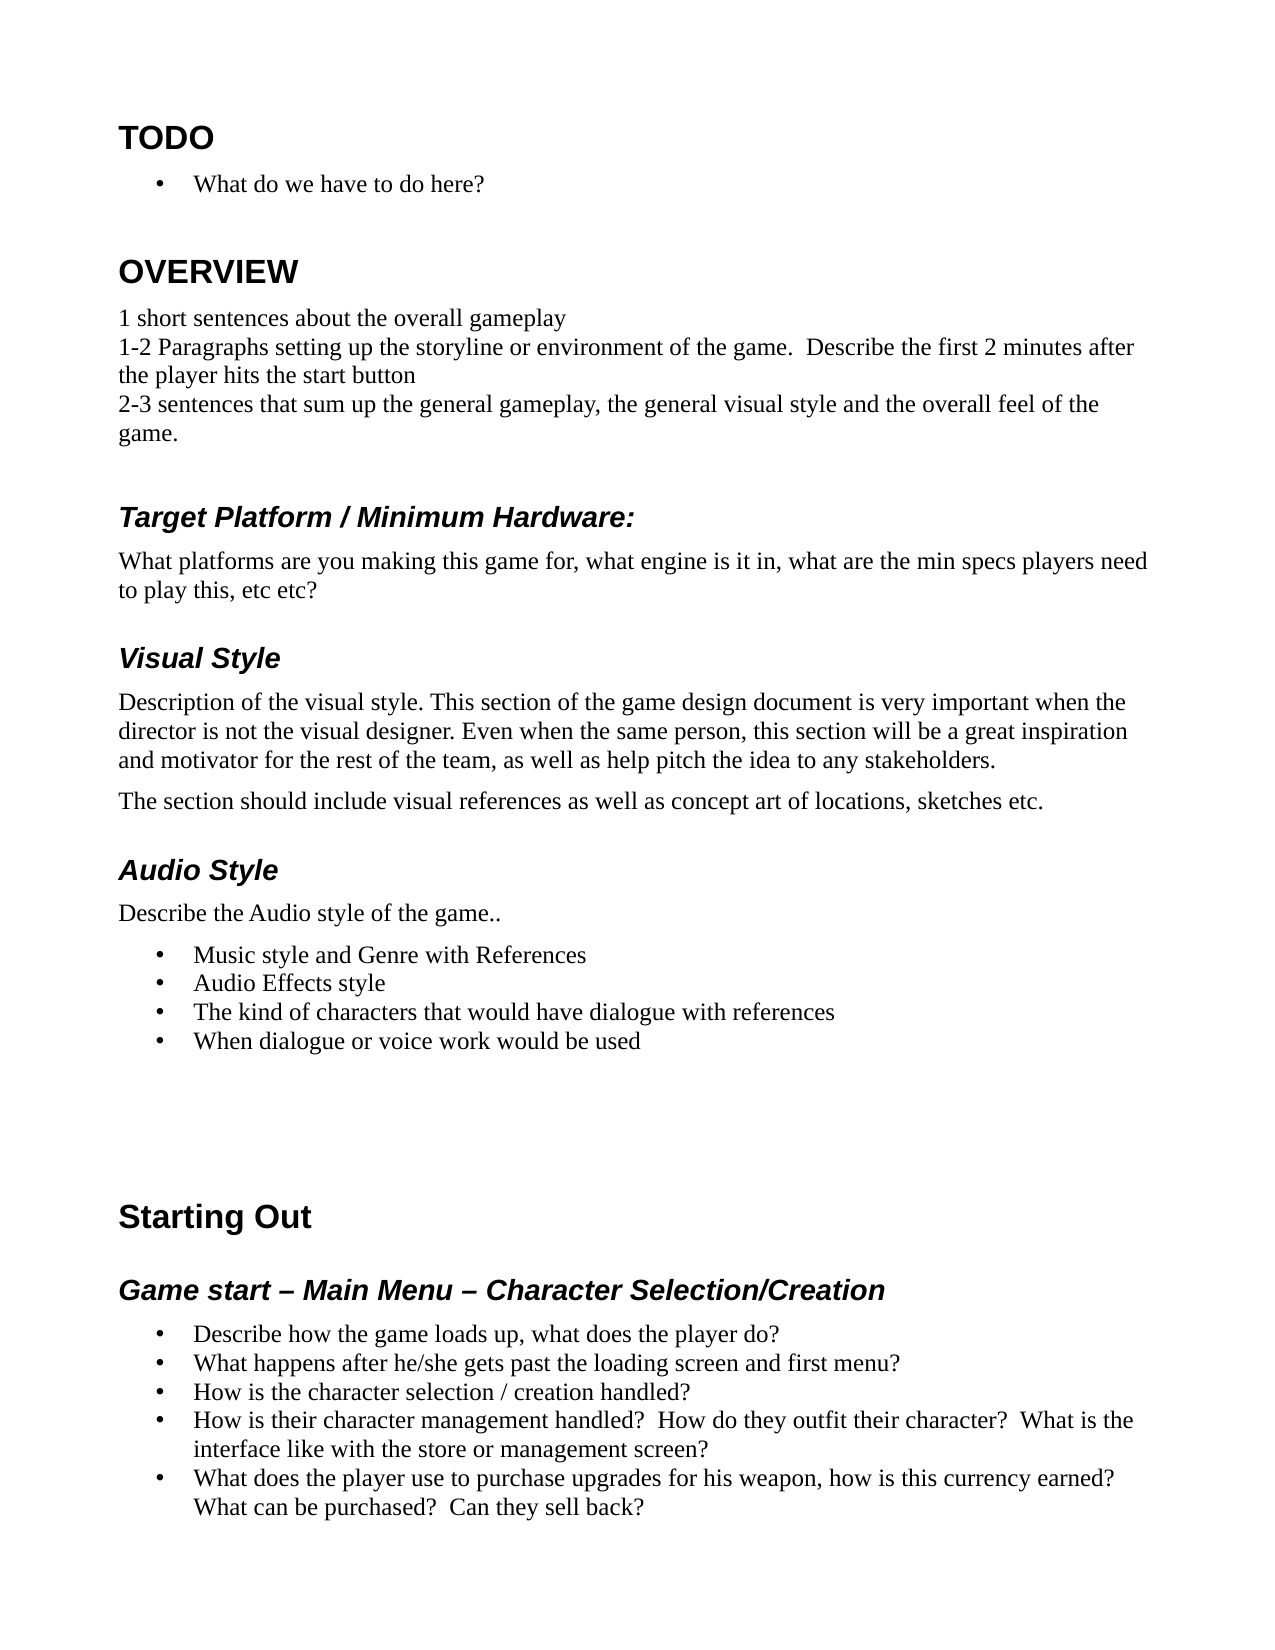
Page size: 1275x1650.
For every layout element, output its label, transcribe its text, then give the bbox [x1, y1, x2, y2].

list When dialogue or voice work would be used [156, 1026, 1157, 1055]
list How is the character selection / creation handled? [156, 1377, 1157, 1406]
text 1-2 Paragraphs setting up the storyline or environment of the game. Describe the first 2 minutes after the player hits the start button [118, 332, 1157, 389]
text 2-3 sentences that sum up the general gameplay, the general visual style and the overall feel of the game. [118, 389, 1157, 447]
list Audio Effects style [156, 968, 1157, 997]
subtitle TODOTODODO [118, 118, 1157, 157]
list What do we have to do here? [156, 169, 1157, 198]
text What platforms are you making this game for, what engine is it in, what are the min specs players need to play this, etc etc? [118, 546, 1157, 604]
subtitle Target Platform / Minimum Hardware: [118, 500, 1157, 534]
list What does the player use to purchase upgrades for his weapon, how is this currency earned? What can be purchased? Can they sell back? [156, 1463, 1157, 1521]
text The section should include visual references as well as concept art of locations, sketches etc. [118, 786, 1157, 815]
list Describe how the game loads up, what does the player do? [156, 1319, 1157, 1348]
list What happens after he/she gets past the loading screen and first menu? [156, 1348, 1157, 1377]
list Music style and Genre with References [156, 940, 1157, 968]
text 1 short sentences about the overall gameplay [118, 303, 1157, 332]
list The kind of characters that would have dialogue with references [156, 997, 1157, 1026]
text Describe the Audio style of the game.. [118, 898, 1157, 927]
subtitle Audio Style [118, 852, 1157, 886]
text Description of the visual style. This section of the game design document is very important when the director is not the visual designer. Even when the same person, this section will be a great inspiration and motivator for the rest of the team, as well as help pitch the idea to any stakeholders. [118, 687, 1157, 774]
subtitle Game start – Main Menu – Character Selection/Creation [118, 1273, 1157, 1307]
subtitle Visual Style [118, 641, 1157, 675]
subtitle Starting Out [118, 1197, 1157, 1236]
subtitle OVERVIEWOVERVIEWTalk GAMEPLAY [118, 252, 1157, 290]
list How is their character management handled? How do they outfit their character? What is the interface like with the store or management screen? [156, 1406, 1157, 1463]
